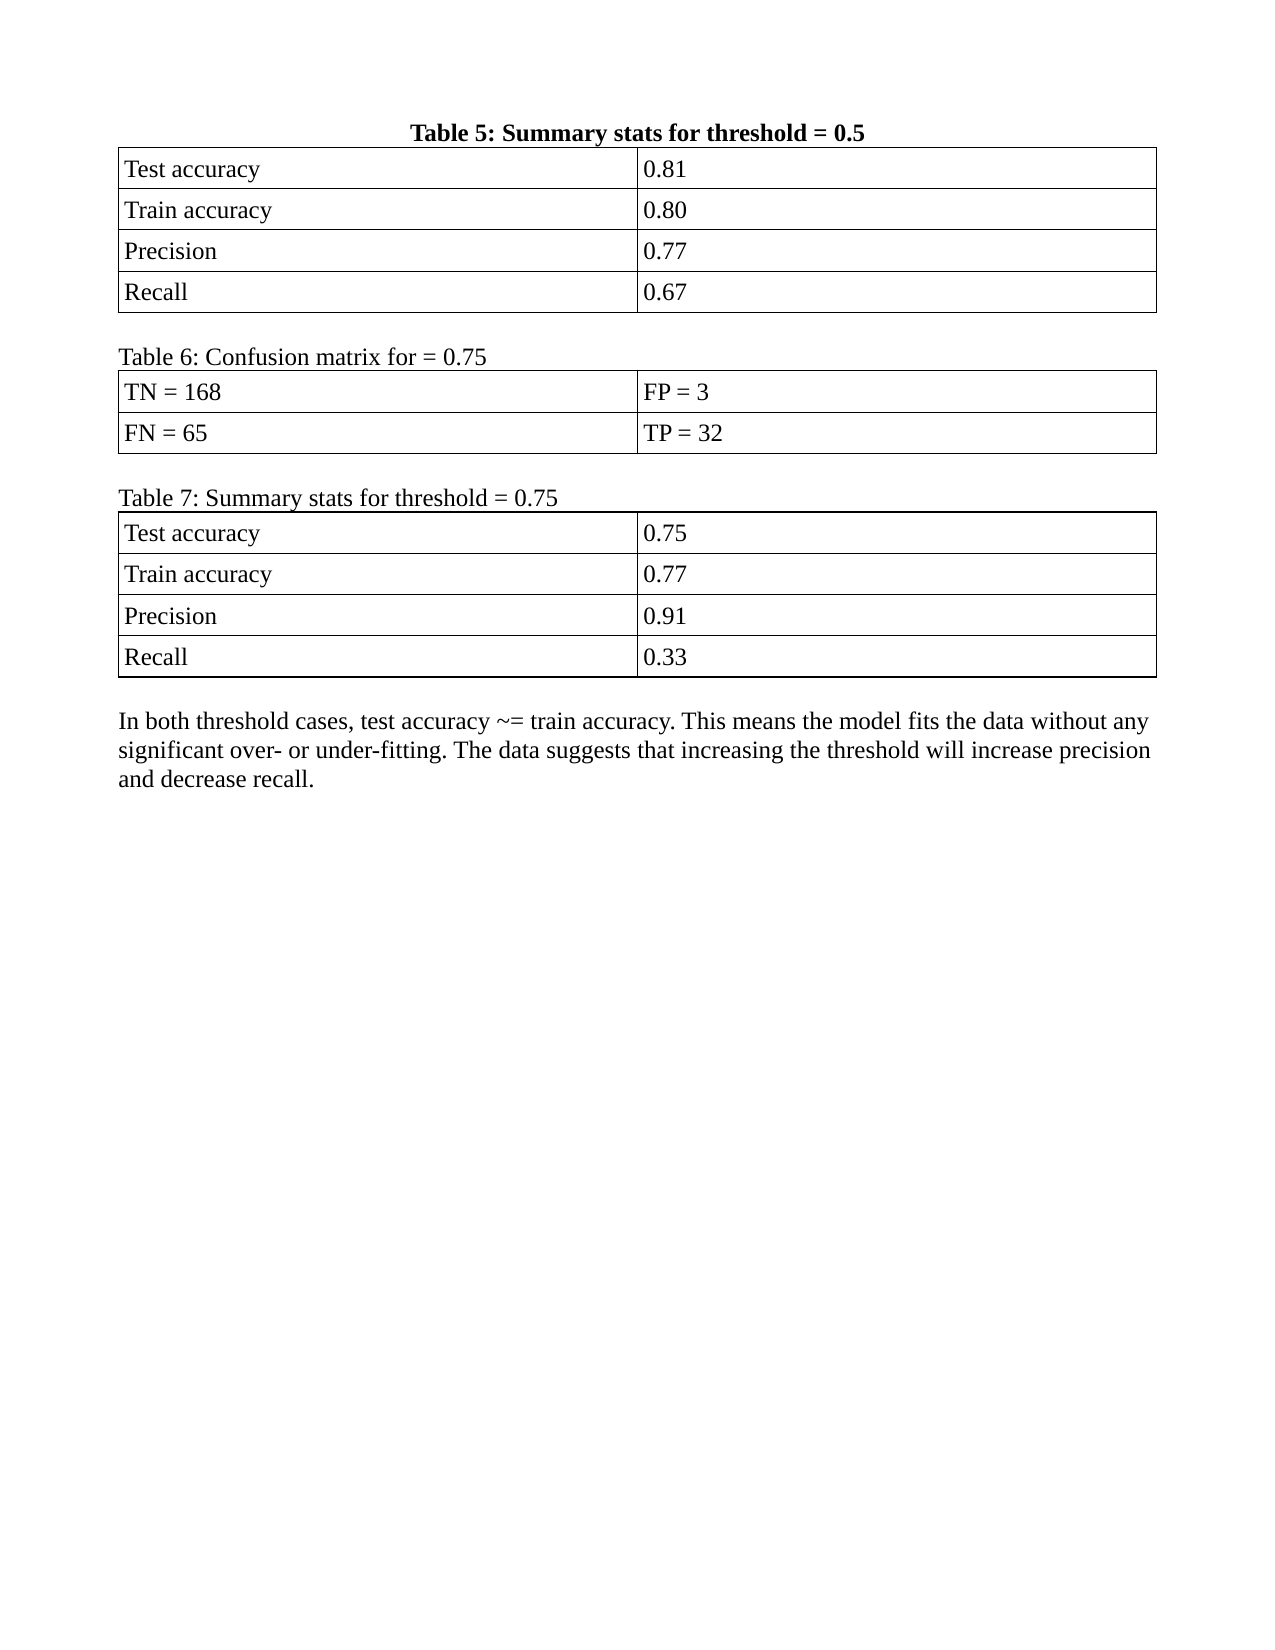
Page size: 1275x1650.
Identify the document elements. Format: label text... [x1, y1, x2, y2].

table_cell 0.91 [638, 595, 1156, 635]
table_cell Recall [119, 636, 637, 676]
text Table 6: Confusion matrix for = 0.75 [118, 342, 1157, 370]
table_header Test accuracy [119, 148, 637, 188]
table_header 0.75 [638, 513, 1156, 553]
table_cell 0.77 [638, 554, 1156, 594]
table_header 0.81 [638, 148, 1156, 188]
table_cell TP = 32 [638, 413, 1156, 453]
table_cell FN = 65 [119, 413, 637, 453]
table_cell Precision [119, 230, 637, 271]
table_cell 0.77 [638, 230, 1156, 271]
text In both threshold cases, test accuracy ~= train accuracy. This means the model fits the data without any significant over- or under-fitting. The data suggests that increasing the threshold will increase precision and decrease recall. [118, 706, 1157, 792]
table_header TN = 168 [119, 371, 637, 412]
table_cell Recall [119, 272, 637, 312]
text Table 7: Summary stats for threshold = 0.75 [118, 483, 1157, 511]
table_cell Train accuracy [119, 554, 637, 594]
table_cell 0.33 [638, 636, 1156, 676]
table_cell Precision [119, 595, 637, 635]
table_cell Train accuracy [119, 189, 637, 229]
table_header FP = 3 [638, 371, 1156, 412]
text Table 5: Summary stats for threshold = 0.5 [118, 118, 1157, 147]
table_cell 0.80 [638, 189, 1156, 229]
table_cell 0.67 [638, 272, 1156, 312]
table_header Test accuracy [119, 513, 637, 553]
